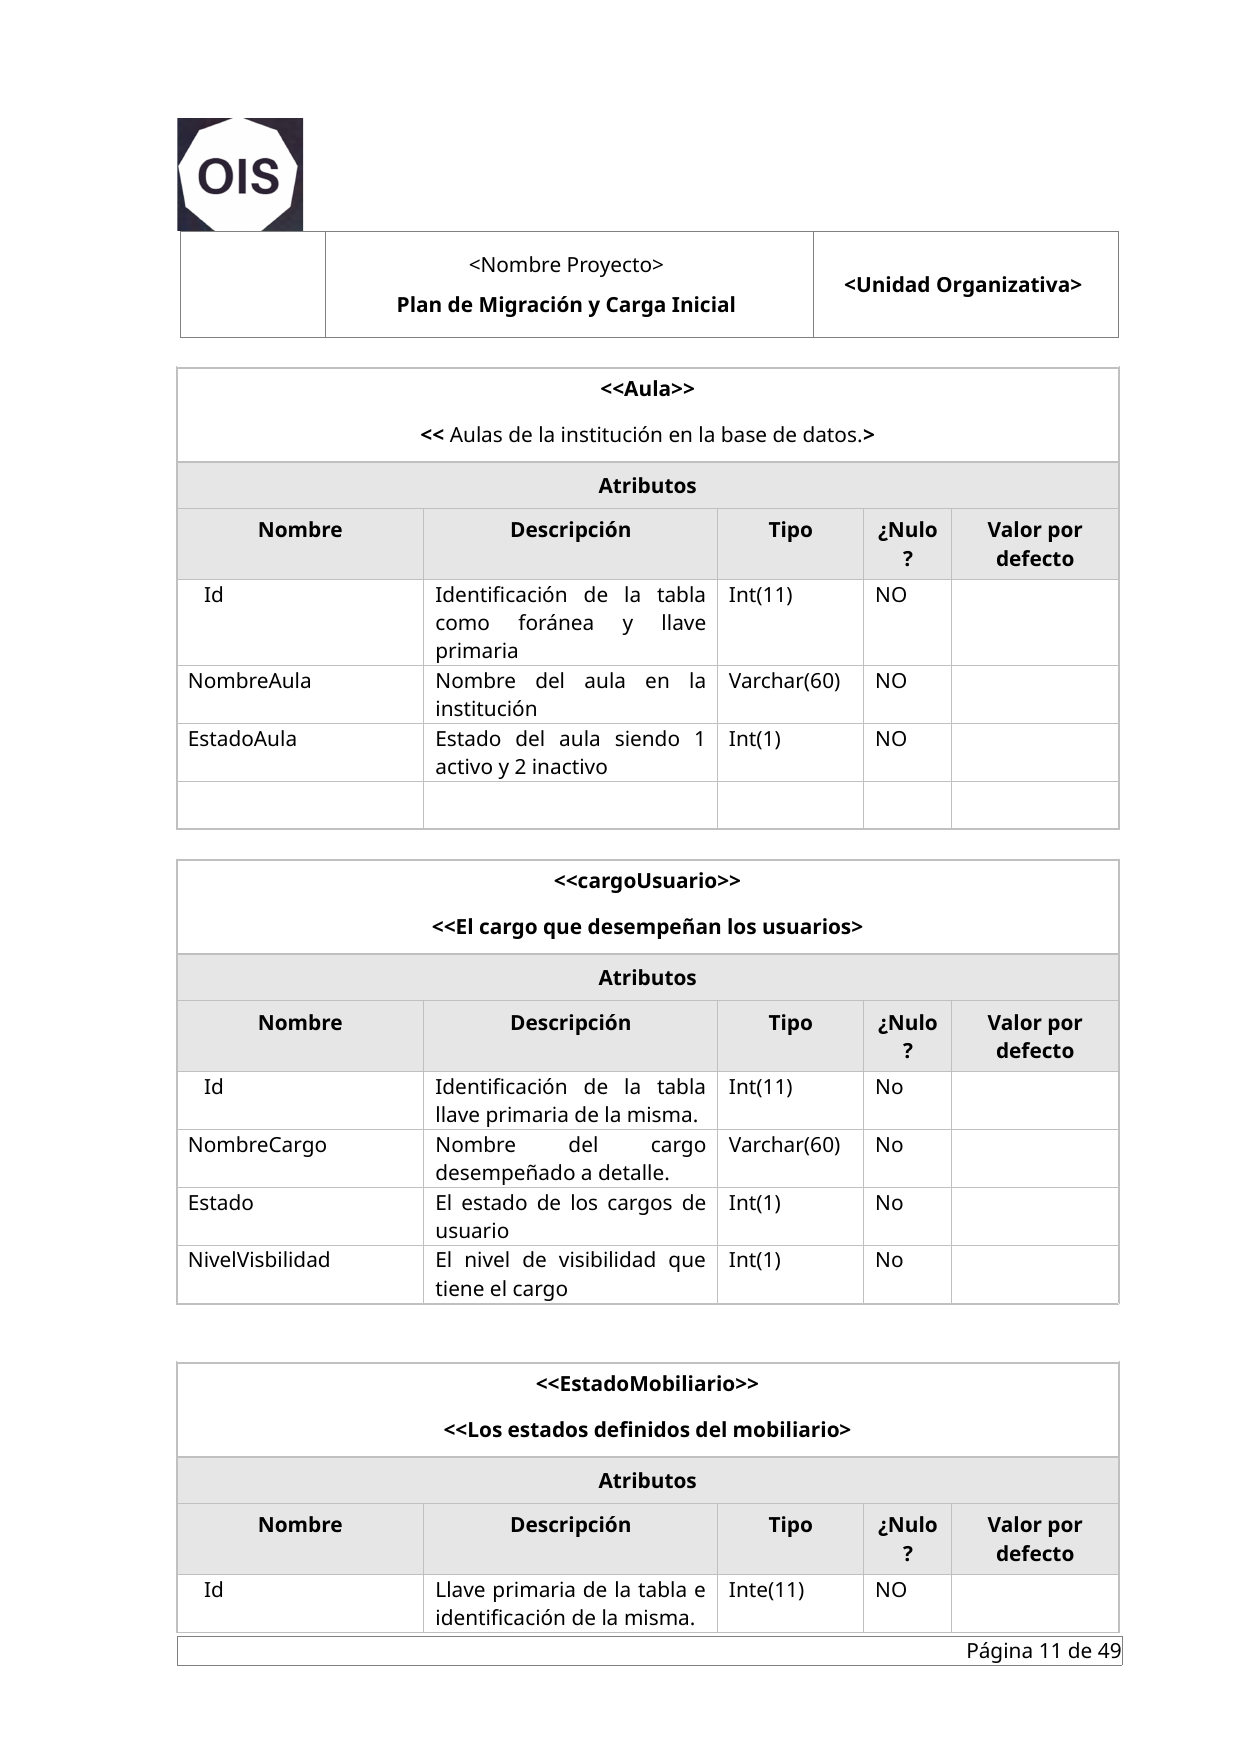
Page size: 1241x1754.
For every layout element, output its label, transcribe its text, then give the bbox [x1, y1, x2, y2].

table_cell ¿Nulo? [864, 1001, 951, 1071]
table_cell <<Los estados definidos del mobiliario> [178, 1409, 1118, 1456]
table_cell Atributos [178, 1458, 1118, 1503]
table_cell Descripción [424, 1001, 717, 1071]
table_cell NO [864, 580, 951, 665]
table_cell Valor por defecto [952, 509, 1118, 579]
table_cell [952, 1130, 1118, 1187]
table_cell NombreAula [178, 666, 423, 723]
table_cell Descripción [424, 509, 717, 579]
table_cell Estado [178, 1188, 423, 1244]
table_cell Tipo [718, 1001, 863, 1071]
table_cell [178, 782, 423, 828]
table_cell Int(1) [718, 1188, 863, 1244]
table_cell Inte(11) [718, 1575, 863, 1632]
table_cell No [864, 1072, 951, 1129]
table_cell Int(11) [718, 1072, 863, 1129]
table_cell NivelVisbilidad [178, 1246, 423, 1302]
table_cell [952, 666, 1118, 723]
table_cell ¿Nulo? [864, 1504, 951, 1574]
table_cell Llave primaria de la tabla e identificación de la misma. [424, 1575, 717, 1632]
table_cell Varchar(60) [718, 666, 863, 723]
table_cell <<El cargo que desempeñan los usuarios> [178, 906, 1118, 953]
table_cell No [864, 1188, 951, 1244]
table_cell NO [864, 666, 951, 723]
table_cell NO [864, 724, 951, 781]
table_cell [424, 782, 717, 828]
table_cell [718, 782, 863, 828]
table_cell Valor por defecto [952, 1504, 1118, 1574]
table_cell Estado del aula siendo 1 activo y 2 inactivo [424, 724, 717, 781]
table_cell EstadoAula [178, 724, 423, 781]
table_cell Nombre [178, 1001, 423, 1071]
table_header <<Aula>> [178, 369, 1118, 414]
table_cell Nombre del aula en la institución [424, 666, 717, 723]
table_cell << Aulas de la institución en la base de datos.> [178, 414, 1118, 461]
table_cell No [864, 1130, 951, 1187]
table_cell Descripción [424, 1504, 717, 1574]
table_cell Tipo [718, 509, 863, 579]
table_cell Int(1) [718, 724, 863, 781]
table_cell Id [178, 1575, 423, 1632]
table_cell Id [178, 1072, 423, 1129]
table_cell [952, 1246, 1118, 1302]
table_cell Valor por defecto [952, 1001, 1118, 1071]
table_header <<EstadoMobiliario>> [178, 1364, 1118, 1409]
table_cell [952, 580, 1118, 665]
table_cell Atributos [178, 463, 1118, 508]
table_cell NO [864, 1575, 951, 1632]
table_cell Identificación de la tabla como foránea y llave primaria [424, 580, 717, 665]
table_cell ¿Nulo? [864, 509, 951, 579]
table_cell Identificación de la tabla llave primaria de la misma. [424, 1072, 717, 1129]
table_cell No [864, 1246, 951, 1302]
table_cell Id [178, 580, 423, 665]
table_cell [952, 1072, 1118, 1129]
table_cell Int(1) [718, 1246, 863, 1302]
table_cell Int(11) [718, 580, 863, 665]
table_cell [952, 1188, 1118, 1244]
table_cell El nivel de visibilidad que tiene el cargo [424, 1246, 717, 1302]
table_cell [952, 782, 1118, 828]
table_cell Varchar(60) [718, 1130, 863, 1187]
table_cell [952, 1575, 1118, 1632]
table_cell Nombre [178, 1504, 423, 1574]
table_cell NombreCargo [178, 1130, 423, 1187]
table_cell [952, 724, 1118, 781]
table_cell El estado de los cargos de usuario [424, 1188, 717, 1244]
table_cell Nombre [178, 509, 423, 579]
table_cell Tipo [718, 1504, 863, 1574]
table_header <<cargoUsuario>> [178, 861, 1118, 906]
table_cell [864, 782, 951, 828]
table_cell Atributos [178, 955, 1118, 1000]
table_cell Nombre del cargo desempeñado a detalle. [424, 1130, 717, 1187]
